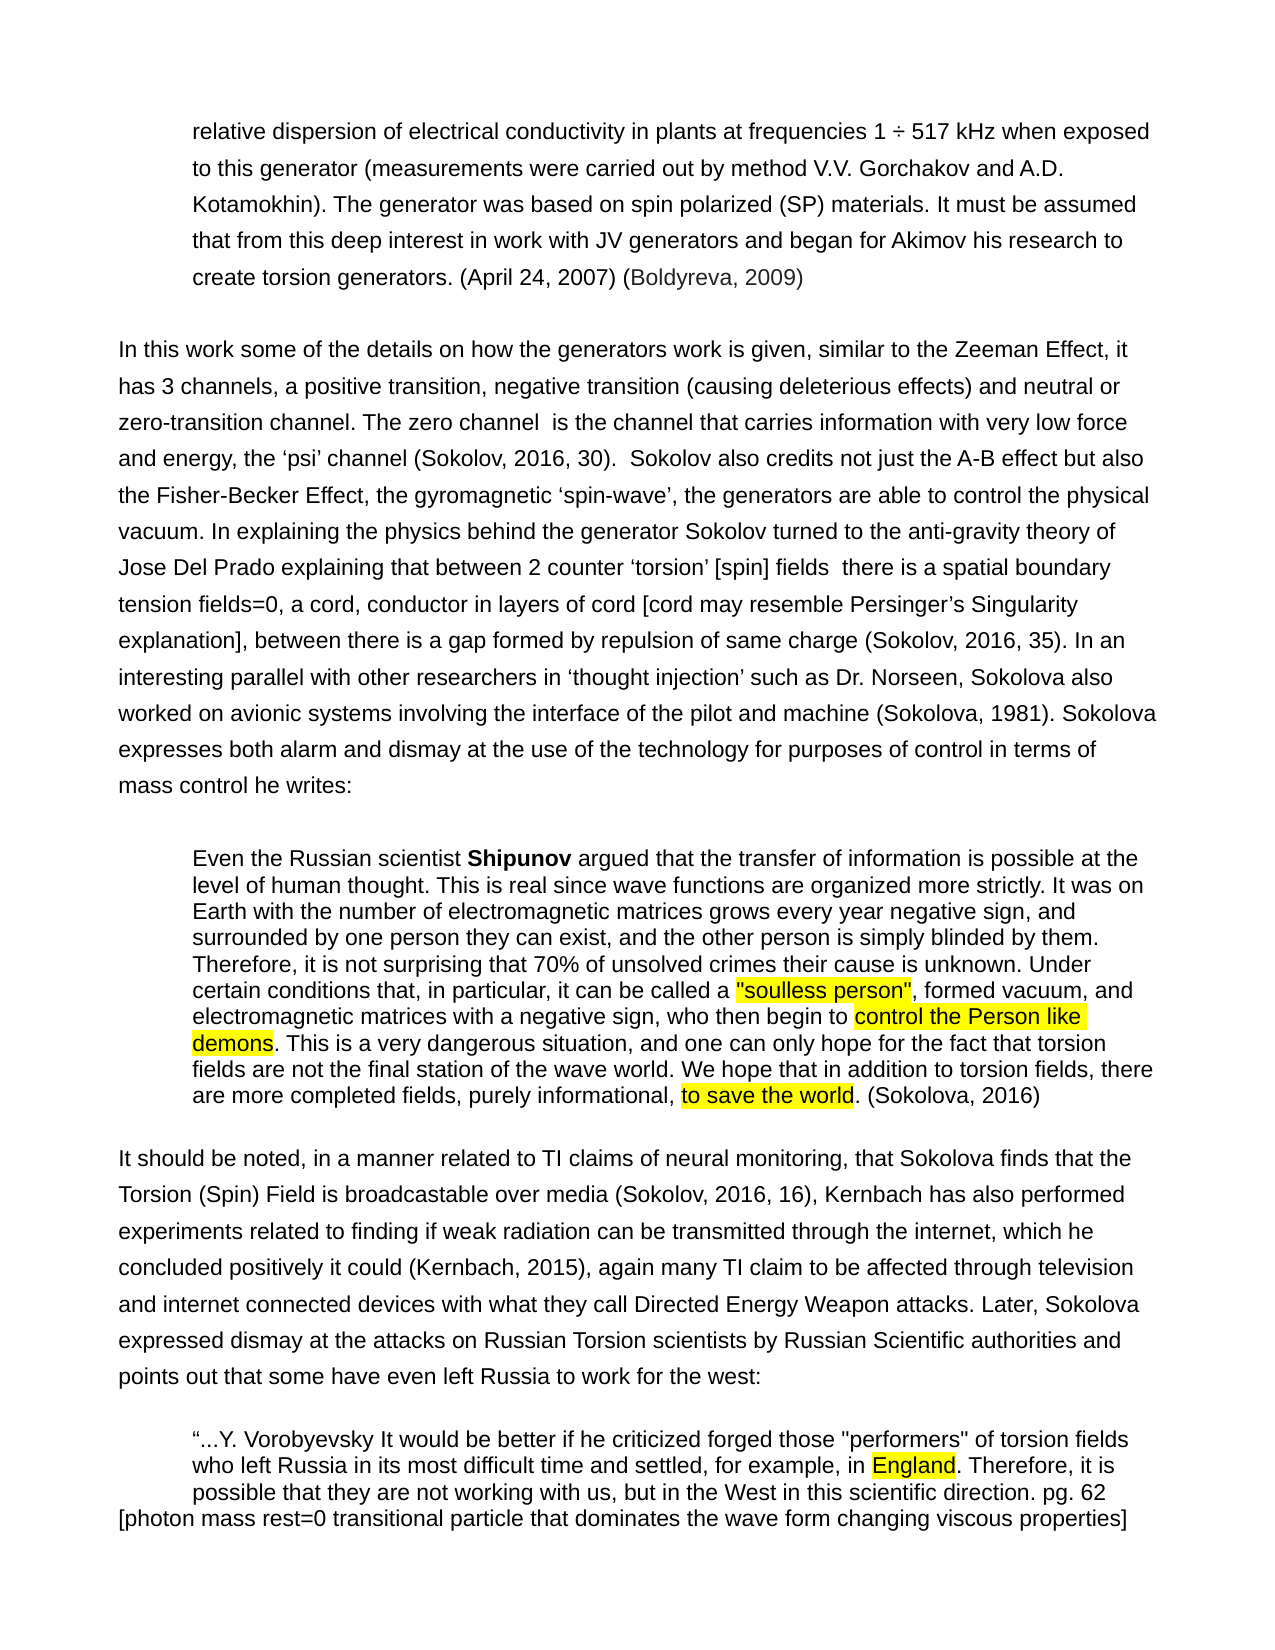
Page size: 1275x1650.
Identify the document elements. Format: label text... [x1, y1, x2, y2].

text Even the Russian scientist Shipunov argued that the transfer of information is possible at the level of human thought. This is real since wave functions are organized more strictly. It was on Earth with the number of electromagnetic matrices grows every year negative sign, and surrounded by one person they can exist, and the other person is simply blinded by them. Therefore, it is not surprising that 70% of unsolved crimes their cause is unknown. Under certain conditions that, in particular, it can be called a "soulless person", formed vacuum, and electromagnetic matrices with a negative sign, who then begin to control the Person like demons. This is a very dangerous situation, and one can only hope for the fact that torsion fields are not the final station of the wave world. We hope that in addition to torsion fields, there are more completed fields, purely informational, to save the world. (Sokolova, 2016) [192, 845, 1157, 1109]
text In this work some of the details on how the generators work is given, similar to the Zeeman Effect, it has 3 channels, a positive transition, negative transition (causing deleterious effects) and neutral or zero-transition channel. The zero channel is the channel that carries information with very low force and energy, the ‘psi’ channel (Sokolov, 2016, 30). Sokolov also credits not just the A-B effect but also the Fisher-Becker Effect, the gyromagnetic ‘spin-wave’, the generators are able to control the physical vacuum. In explaining the physics behind the generator Sokolov turned to the anti-gravity theory of Jose Del Prado explaining that between 2 counter ‘torsion’ [spin] fields there is a spatial boundary tension fields=0, a cord, conductor in layers of cord [cord may resemble Persinger’s Singularity explanation], between there is a gap formed by repulsion of same charge (Sokolov, 2016, 35). In an interesting parallel with other researchers in ‘thought injection’ such as Dr. Norseen, Sokolova also worked on avionic systems involving the interface of the pilot and machine (Sokolova, 1981). Sokolova expresses both alarm and dismay at the use of the technology for purposes of control in terms of mass control he writes: [118, 336, 1157, 799]
text It should be noted, in a manner related to TI claims of neural monitoring, that Sokolova finds that the Torsion (Spin) Field is broadcastable over media (Sokolov, 2016, 16), Kernbach has also performed experiments related to finding if weak radiation can be transmitted through the internet, which he concluded positively it could (Kernbach, 2015), again many TI claim to be affected through television and internet connected devices with what they call Directed Energy Weapon attacks. Later, Sokolova expressed dismay at the attacks on Russian Torsion scientists by Russian Scientific authorities and points out that some have even left Russia to work for the west: [118, 1145, 1157, 1389]
text [photon mass rest=0 transitional particle that dominates the wave form changing viscous properties] [118, 1505, 1157, 1531]
text “...Y. Vorobyevsky It would be better if he criticized forged those "performers" of torsion fields who left Russia in its most difficult time and settled, for example, in England. Therefore, it is possible that they are not working with us, but in the West in this scientific direction. pg. 62 [192, 1426, 1157, 1505]
text relative dispersion of electrical conductivity in plants at frequencies 1 ÷ 517 kHz when exposed to this generator (measurements were carried out by method V.V. Gorchakov and A.D. Kotamokhin). The generator was based on spin polarized (SP) materials. It must be assumed that from this deep interest in work with JV generators and began for Akimov his research to create torsion generators. (April 24, 2007) (Boldyreva, 2009) [192, 118, 1157, 290]
